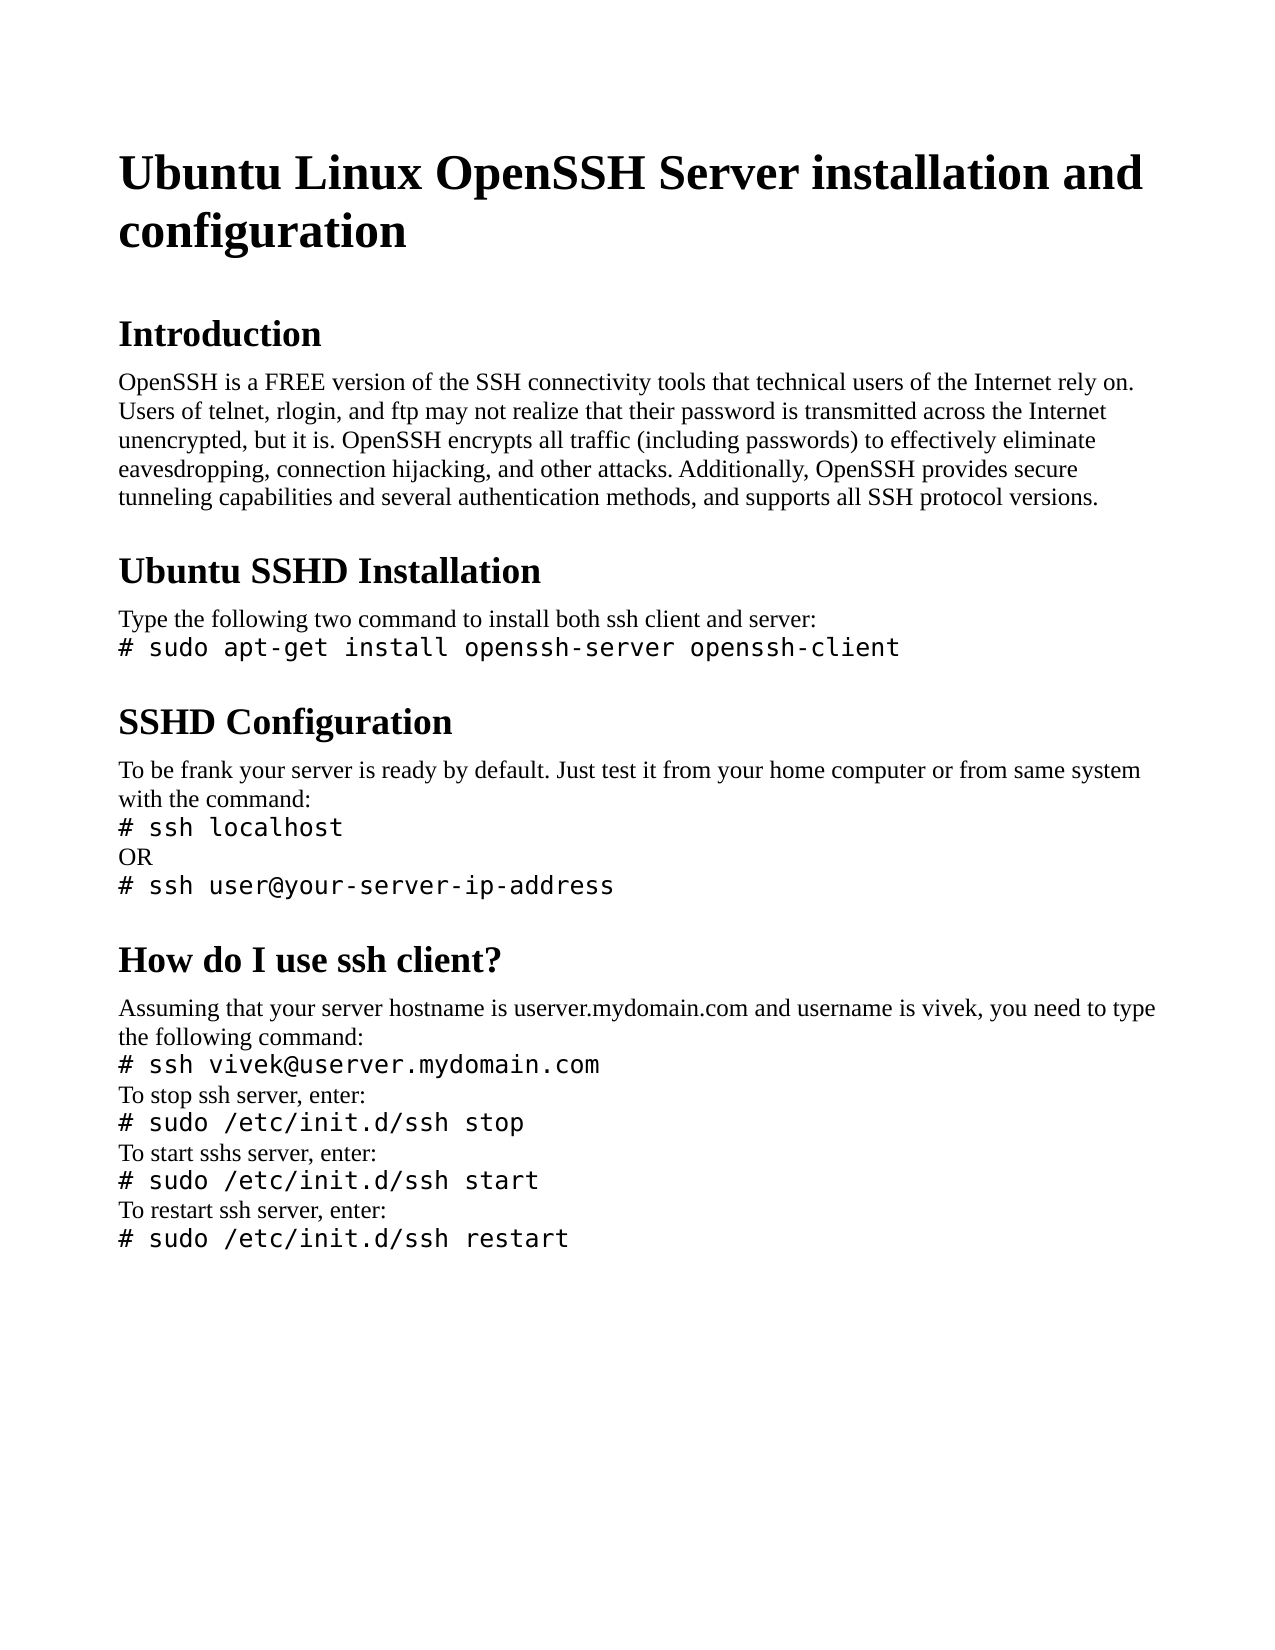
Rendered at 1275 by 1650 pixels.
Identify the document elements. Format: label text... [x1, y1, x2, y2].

text Assuming that your server hostname is userver.mydomain.com and username is vivek, you need to type the following command: # ssh vivek@userver.mydomain.com To stop ssh server, enter: # sudo /etc/init.d/ssh stop To start sshs server, enter: # sudo /etc/init.d/ssh start To restart ssh server, enter: # sudo /etc/init.d/ssh restart [118, 993, 1157, 1253]
text Introduction [118, 312, 1157, 355]
text To be frank your server is ready by default. Just test it from your home computer or from same system with the command: # ssh localhost OR # ssh user@your-server-ip-address [118, 755, 1157, 900]
text Type the following two command to install both ssh client and server: # sudo apt-get install openssh-server openssh-client [118, 604, 1157, 662]
subtitle SSHD Configuration [118, 700, 1157, 743]
subtitle Ubuntu Linux OpenSSH Server installation and configuration [118, 143, 1157, 258]
subtitle How do I use ssh client? [118, 937, 1157, 981]
subtitle Ubuntu SSHD Installation [118, 549, 1157, 592]
text OpenSSH is a FREE version of the SSH connectivity tools that technical users of the Internet rely on. Users of telnet, rlogin, and ftp may not realize that their password is transmitted across the Internet unencrypted, but it is. OpenSSH encrypts all traffic (including passwords) to effectively eliminate eavesdropping, connection hijacking, and other attacks. Additionally, OpenSSH provides secure tunneling capabilities and several authentication methods, and supports all SSH protocol versions. [118, 367, 1157, 511]
